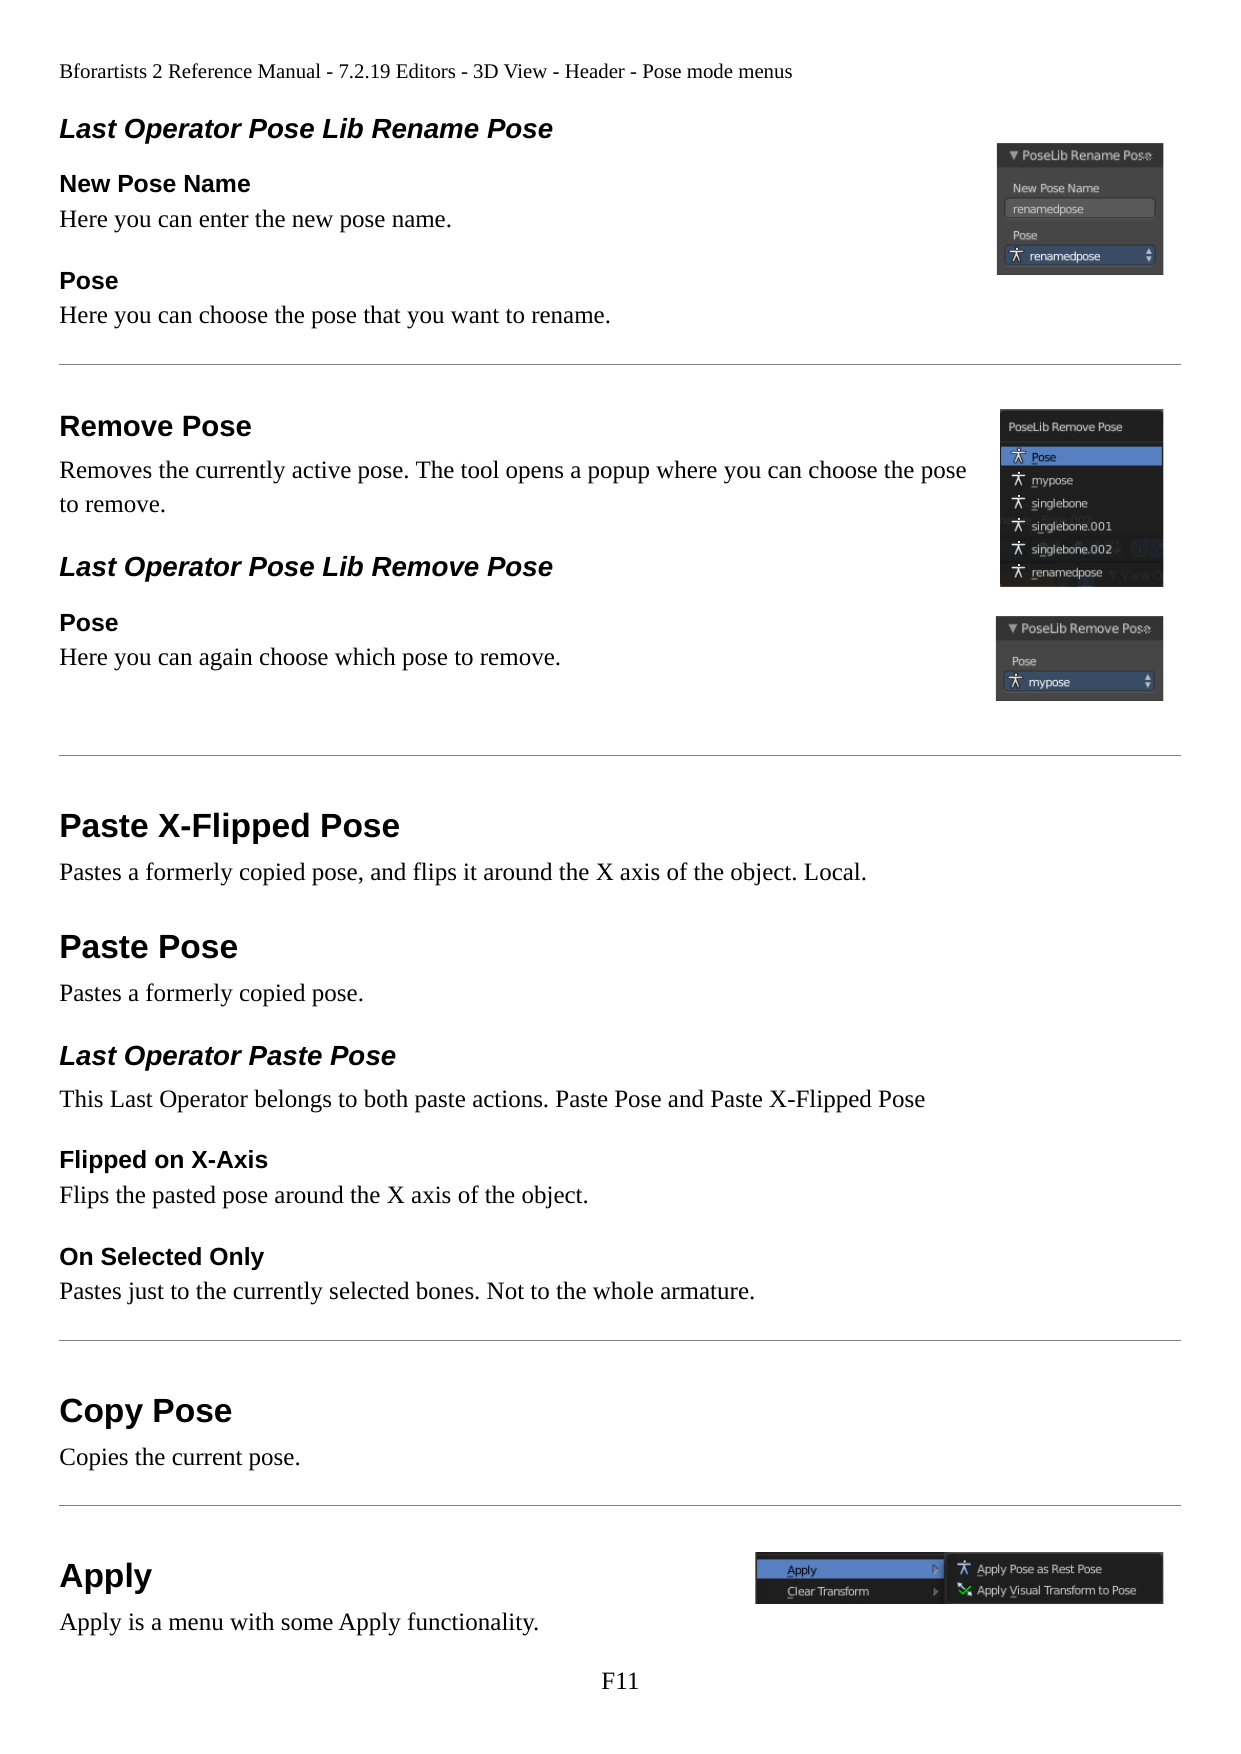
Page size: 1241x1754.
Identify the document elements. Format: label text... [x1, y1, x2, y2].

text Here you can choose the pose that you want to rename. [59, 301, 1181, 329]
picture [755, 1552, 1164, 1604]
subtitle [1164, 1556, 1181, 1594]
text Removes the currently active pose. The tool opens a popup where you can choose the pose to remove. [59, 455, 1000, 518]
text Pastes a formerly copied pose. [59, 978, 1181, 1006]
subtitle Last Operator Pose Lib Remove Pose [59, 551, 1000, 583]
subtitle Last Operator Paste Pose [59, 1039, 1181, 1071]
subtitle Apply [59, 1556, 755, 1594]
subtitle Paste Pose [59, 927, 1181, 965]
subtitle On Selected Only [59, 1242, 1181, 1270]
subtitle Flipped on X-Axis [59, 1145, 1181, 1174]
text Pastes a formerly copied pose, and flips it around the X axis of the object. Local. [59, 857, 1181, 885]
subtitle Copy Pose [59, 1390, 1181, 1429]
subtitle Paste X-Flipped Pose [59, 806, 1181, 844]
subtitle New Pose Name [59, 169, 996, 198]
text Apply is a menu with some Apply functionality. [59, 1607, 1181, 1636]
subtitle Pose [59, 608, 1181, 636]
text This Last Operator belongs to both paste actions. Paste Pose and Paste X-Flipped Pose [59, 1084, 1181, 1112]
picture [995, 616, 1164, 701]
text Flips the pasted pose around the X axis of the object. [59, 1180, 1181, 1209]
text Here you can again choose which pose to remove. [59, 642, 995, 671]
picture [996, 143, 1164, 275]
subtitle Pose [59, 266, 1181, 294]
text Here you can enter the new pose name. [59, 204, 996, 233]
picture [1000, 409, 1164, 587]
text Copies the current pose. [59, 1442, 1181, 1470]
subtitle [1164, 169, 1181, 198]
text Pastes just to the currently selected bones. Not to the whole armature. [59, 1276, 1181, 1305]
subtitle Last Operator Pose Lib Rename Pose [59, 113, 1181, 144]
subtitle Remove Pose [59, 408, 1181, 442]
